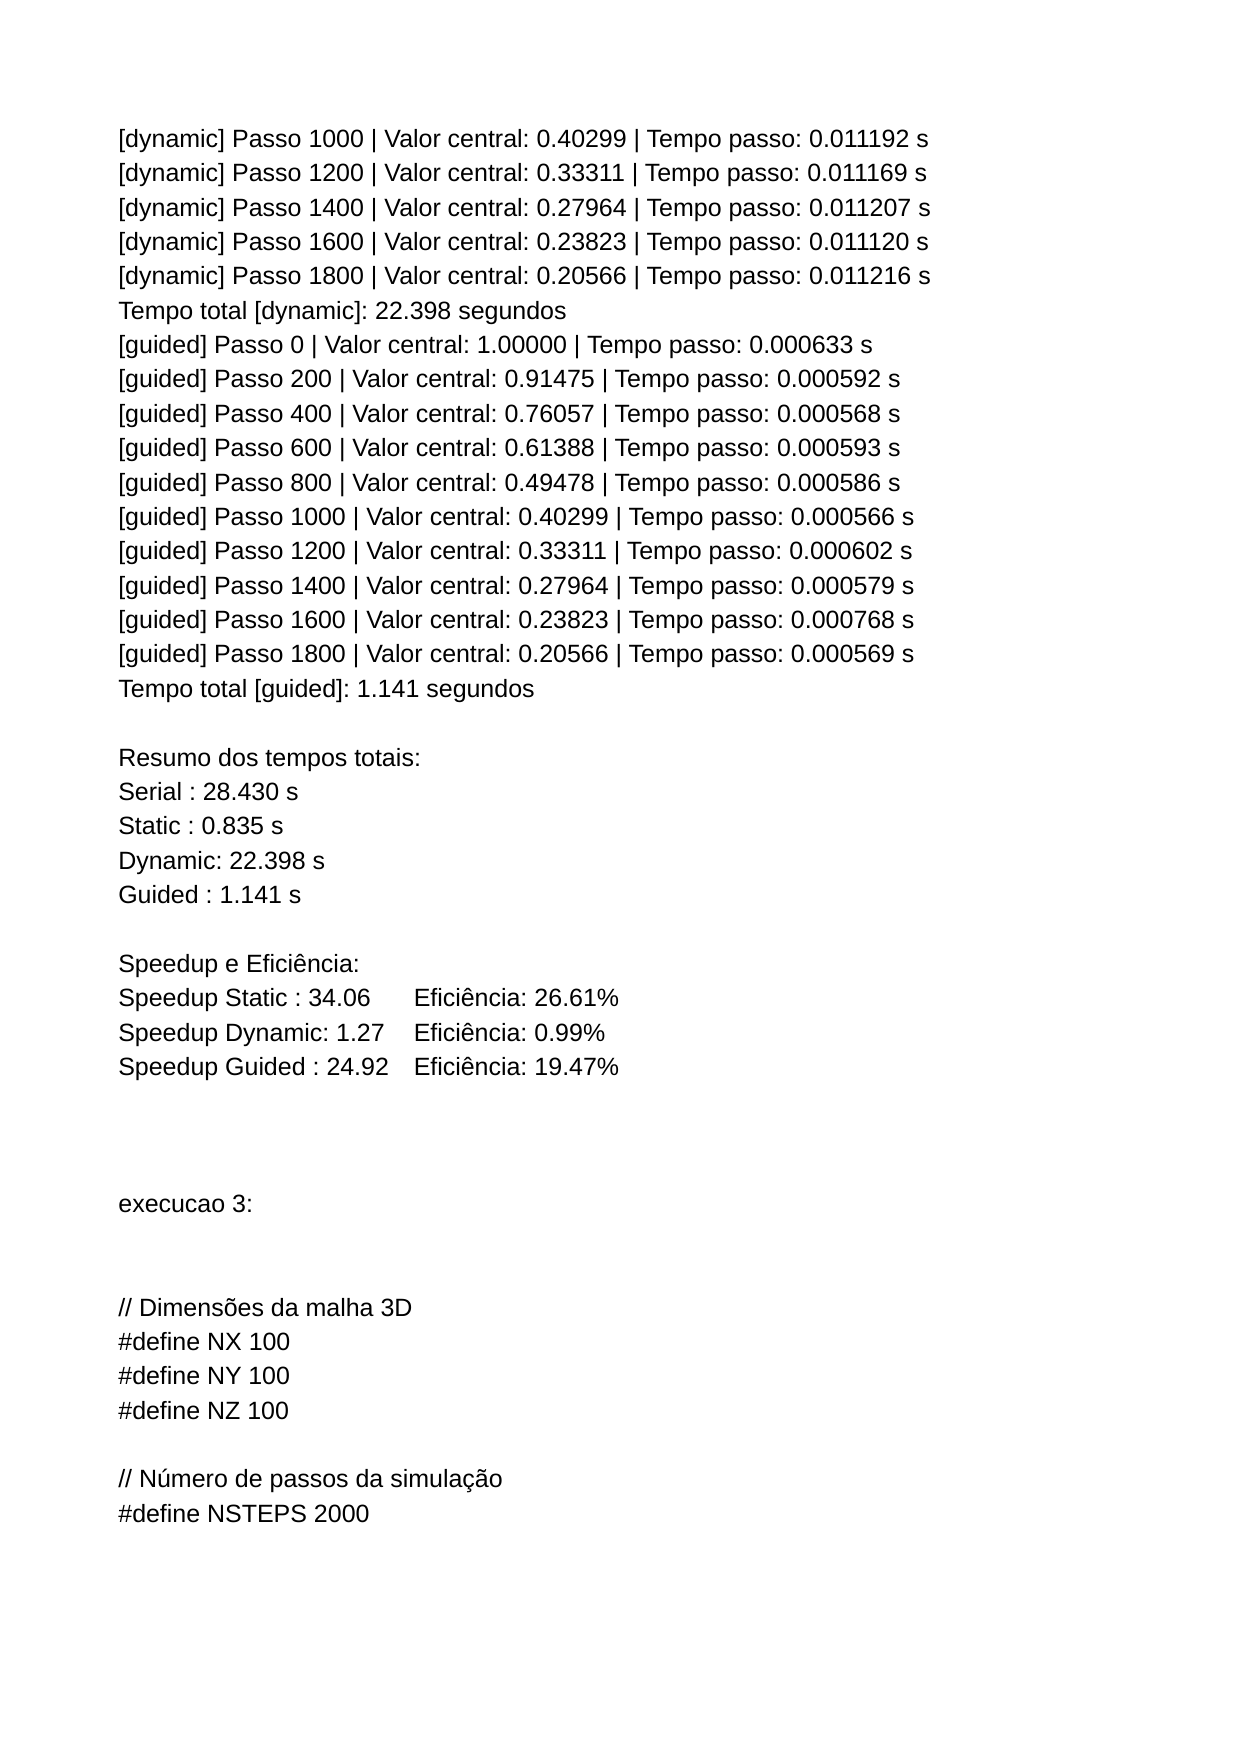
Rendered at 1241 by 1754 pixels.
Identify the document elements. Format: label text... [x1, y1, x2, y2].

text Speedup Guided : 24.92 Eficiência: 19.47% [118, 1046, 1122, 1081]
text Serial : 28.430 s [118, 771, 1122, 806]
text Speedup Static : 34.06 Eficiência: 26.61% [118, 977, 1122, 1012]
text [dynamic] Passo 1000 | Valor central: 0.40299 | Tempo passo: 0.011192 s [118, 118, 1122, 152]
text Dynamic: 22.398 s [118, 840, 1122, 874]
text [guided] Passo 1000 | Valor central: 0.40299 | Tempo passo: 0.000566 s [118, 496, 1122, 531]
text [guided] Passo 600 | Valor central: 0.61388 | Tempo passo: 0.000593 s [118, 427, 1122, 462]
text Static : 0.835 s [118, 806, 1122, 840]
text #define NY 100 [118, 1356, 1122, 1390]
text Tempo total [guided]: 1.141 segundos [118, 668, 1122, 702]
text [guided] Passo 800 | Valor central: 0.49478 | Tempo passo: 0.000586 s [118, 462, 1122, 496]
text #define NZ 100 [118, 1390, 1122, 1424]
text [dynamic] Passo 1400 | Valor central: 0.27964 | Tempo passo: 0.011207 s [118, 187, 1122, 221]
text [guided] Passo 1800 | Valor central: 0.20566 | Tempo passo: 0.000569 s [118, 634, 1122, 668]
text #define NX 100 [118, 1321, 1122, 1356]
text [dynamic] Passo 1600 | Valor central: 0.23823 | Tempo passo: 0.011120 s [118, 221, 1122, 256]
text [guided] Passo 200 | Valor central: 0.91475 | Tempo passo: 0.000592 s [118, 359, 1122, 393]
text [dynamic] Passo 1200 | Valor central: 0.33311 | Tempo passo: 0.011169 s [118, 152, 1122, 187]
text #define NSTEPS 2000 [118, 1493, 1122, 1527]
text Speedup e Eficiência: [118, 943, 1122, 977]
text Resumo dos tempos totais: [118, 737, 1122, 771]
text [guided] Passo 0 | Valor central: 1.00000 | Tempo passo: 0.000633 s [118, 324, 1122, 359]
text execucao 3: [118, 1184, 1122, 1218]
text Tempo total [dynamic]: 22.398 segundos [118, 290, 1122, 324]
text [dynamic] Passo 1800 | Valor central: 0.20566 | Tempo passo: 0.011216 s [118, 256, 1122, 290]
text Speedup Dynamic: 1.27 Eficiência: 0.99% [118, 1012, 1122, 1046]
text // Dimensões da malha 3D [118, 1287, 1122, 1321]
text [guided] Passo 1400 | Valor central: 0.27964 | Tempo passo: 0.000579 s [118, 565, 1122, 599]
text [guided] Passo 1600 | Valor central: 0.23823 | Tempo passo: 0.000768 s [118, 599, 1122, 634]
text [guided] Passo 400 | Valor central: 0.76057 | Tempo passo: 0.000568 s [118, 393, 1122, 427]
text [guided] Passo 1200 | Valor central: 0.33311 | Tempo passo: 0.000602 s [118, 531, 1122, 565]
text // Número de passos da simulação [118, 1459, 1122, 1493]
text Guided : 1.141 s [118, 874, 1122, 909]
